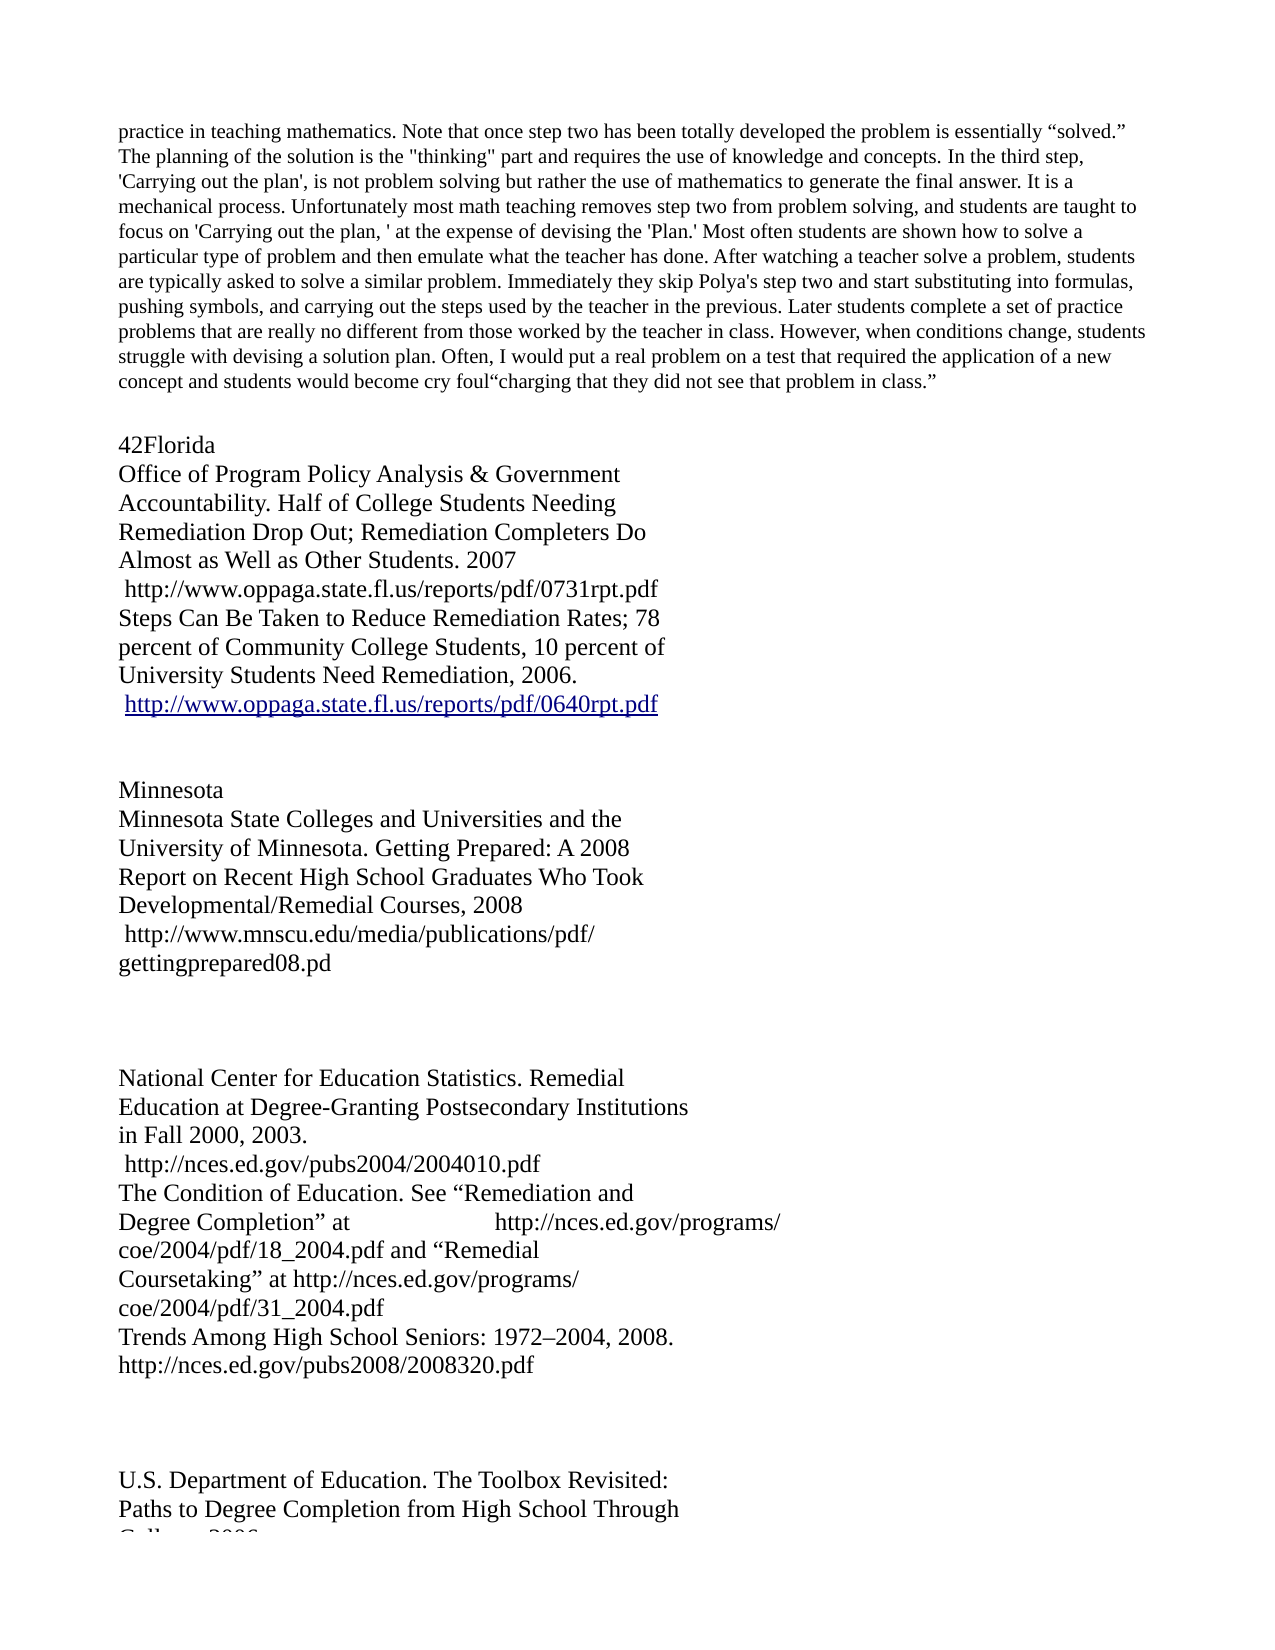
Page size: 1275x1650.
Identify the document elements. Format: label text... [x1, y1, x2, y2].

text practice in teaching mathematics. Note that once step two has been totally developed the problem is essentially “solved.” The planning of the solution is the "thinking" part and requires the use of knowledge and concepts. In the third step, 'Carrying out the plan', is not problem solving but rather the use of mathematics to generate the final answer. It is a mechanical process. Unfortunately most math teaching removes step two from problem solving, and students are taught to focus on 'Carrying out the plan, ' at the expense of devising the 'Plan.' Most often students are shown how to solve a particular type of problem and then emulate what the teacher has done. After watching a teacher solve a problem, students are typically asked to solve a similar problem. Immediately they skip Polya's step two and start substituting into formulas, pushing symbols, and carrying out the steps used by the teacher in the previous. Later students complete a set of practice problems that are really no different from those worked by the teacher in class. However, when conditions change, students struggle with devising a solution plan. Often, I would put a real problem on a test that required the application of a new concept and students would become cry foul“charging that they did not see that problem in class.” [118, 118, 1157, 393]
